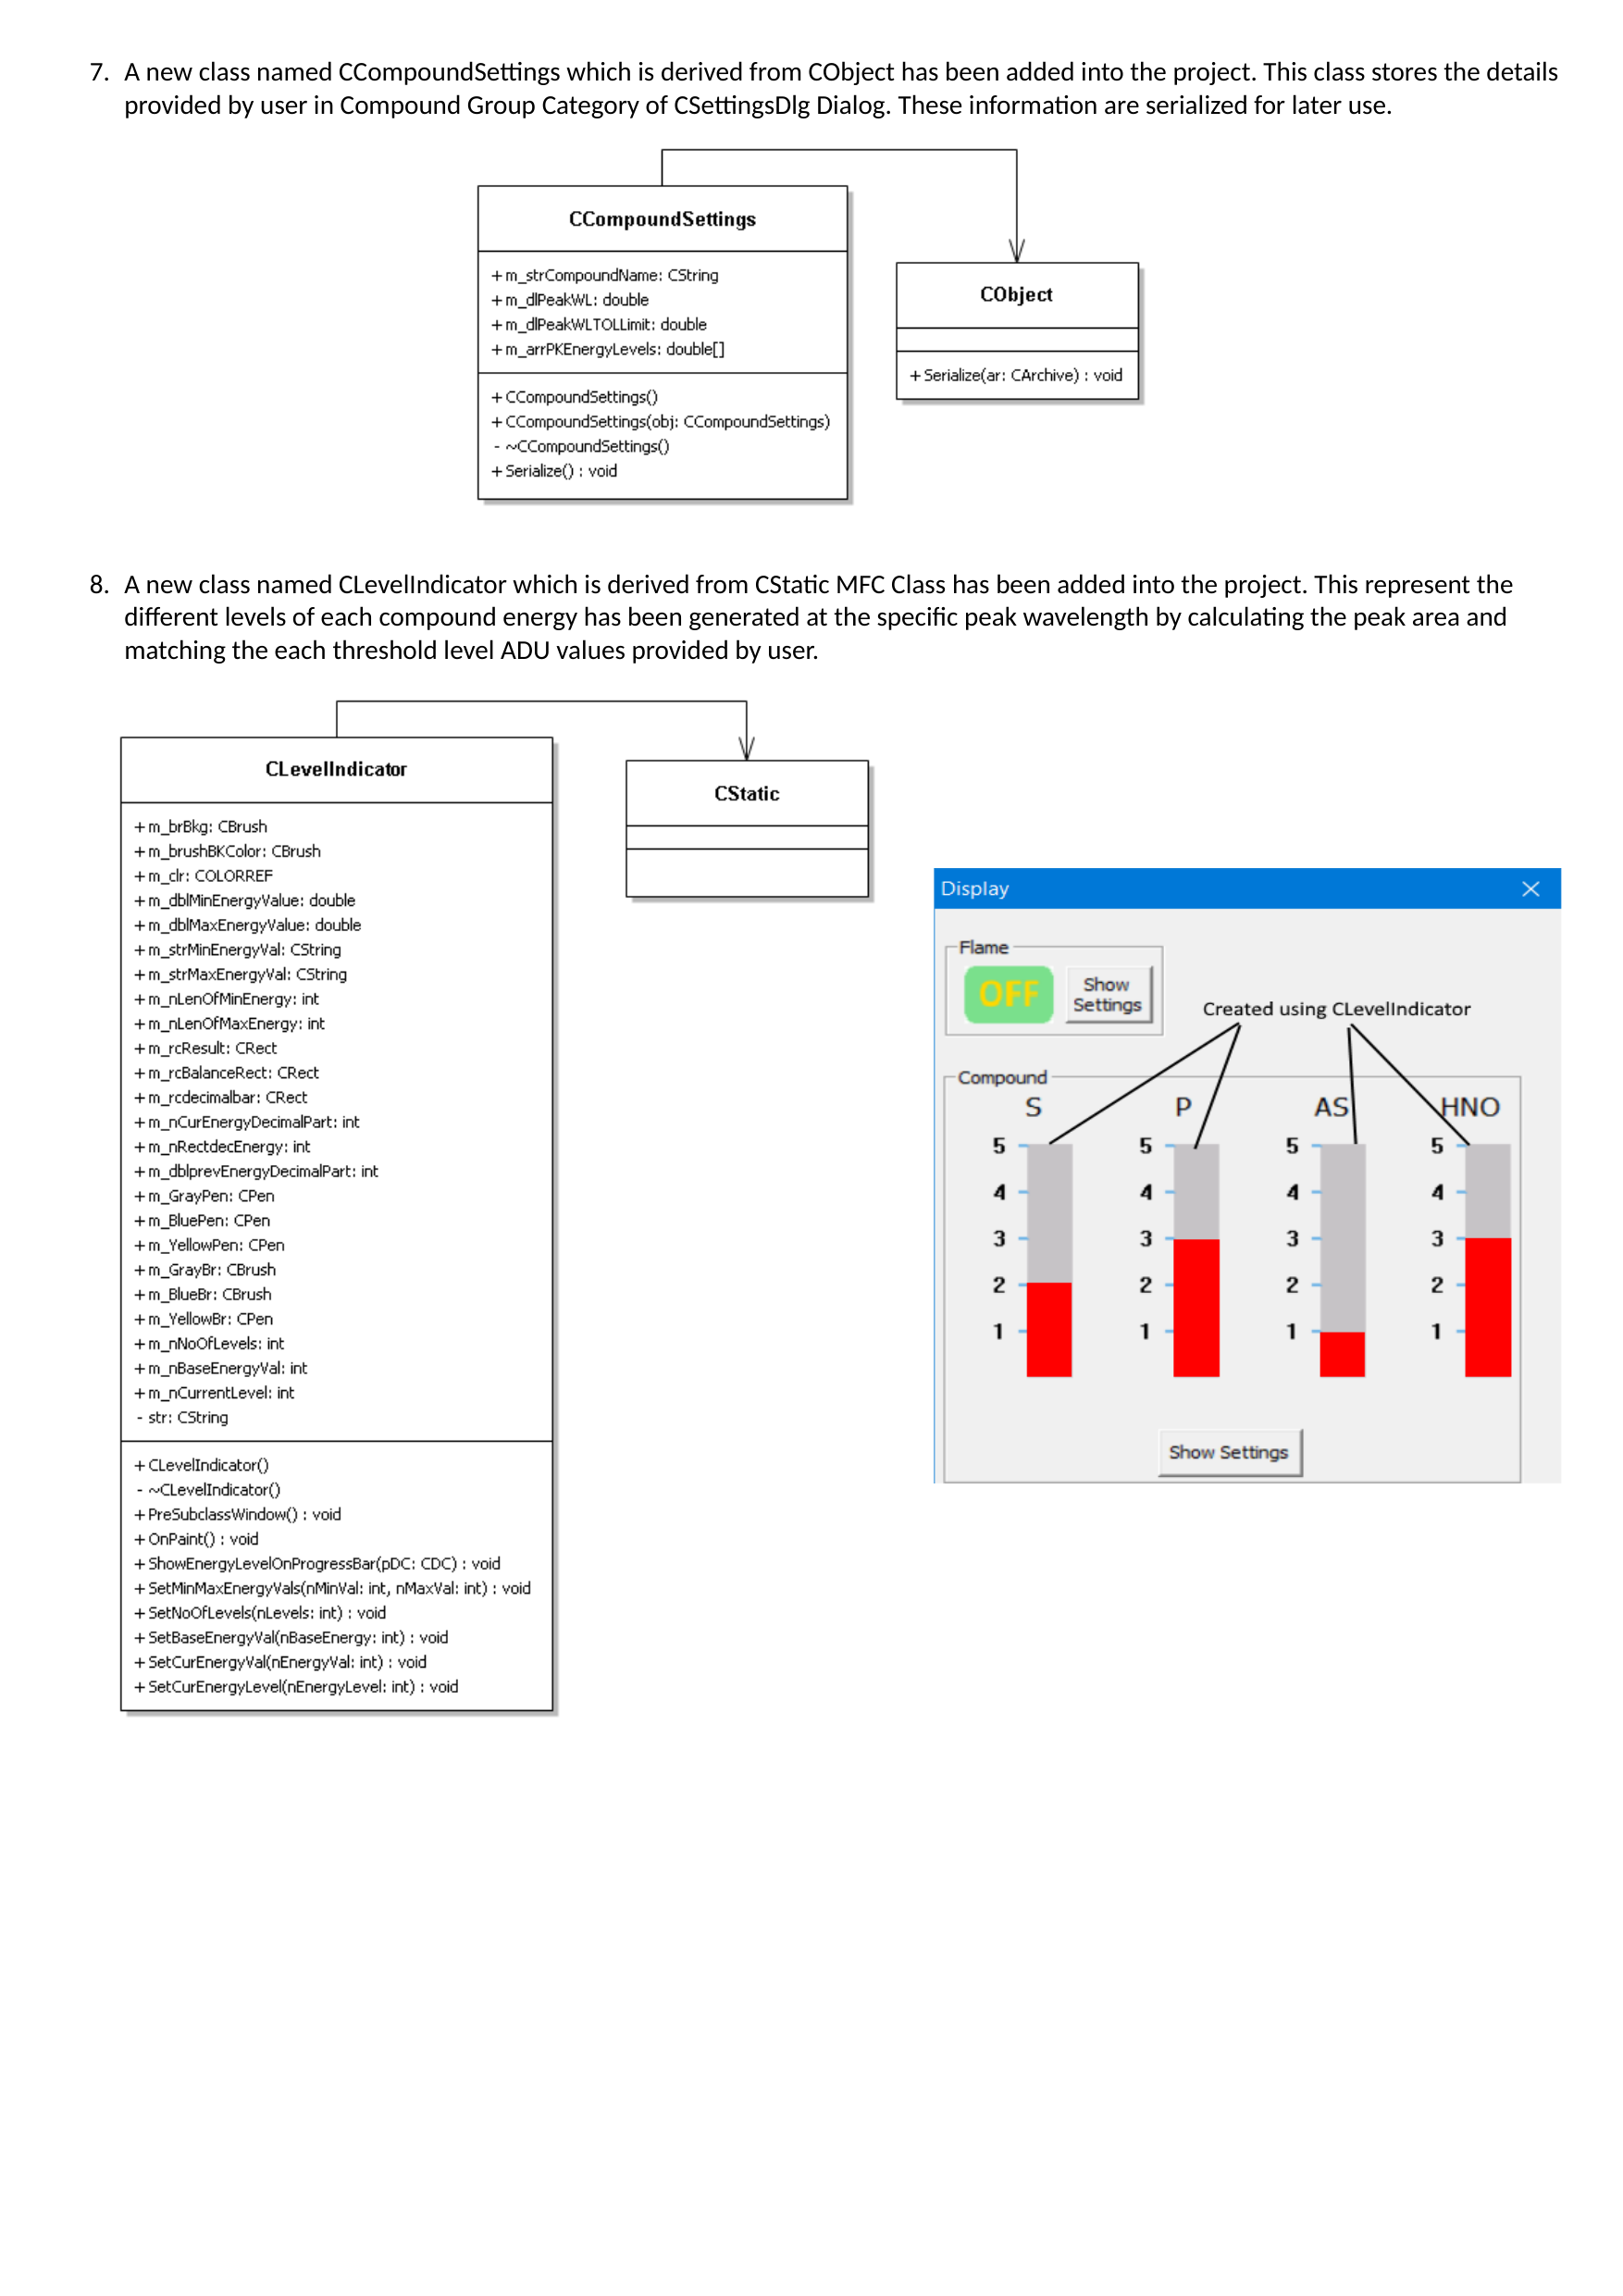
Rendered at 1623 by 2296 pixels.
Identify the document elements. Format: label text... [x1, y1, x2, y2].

list A new class named CCompoundSettings which is derived from CObject has been added into the project. This class stores the details provided by user in Compound Group Category of CSettingsDlg Dialog. These information are serialized for later use. [90, 55, 1568, 120]
list A new class named CLevelIndicator which is derived from CStatic MFC Class has been added into the project. This represent the different levels of each compound energy has been generated at the specific peak wavelength by calculating the peak area and matching the each threshold level ADU values provided by user. [90, 567, 1568, 666]
picture [92, 672, 904, 1746]
picture [449, 120, 1174, 535]
picture [934, 868, 1562, 1483]
